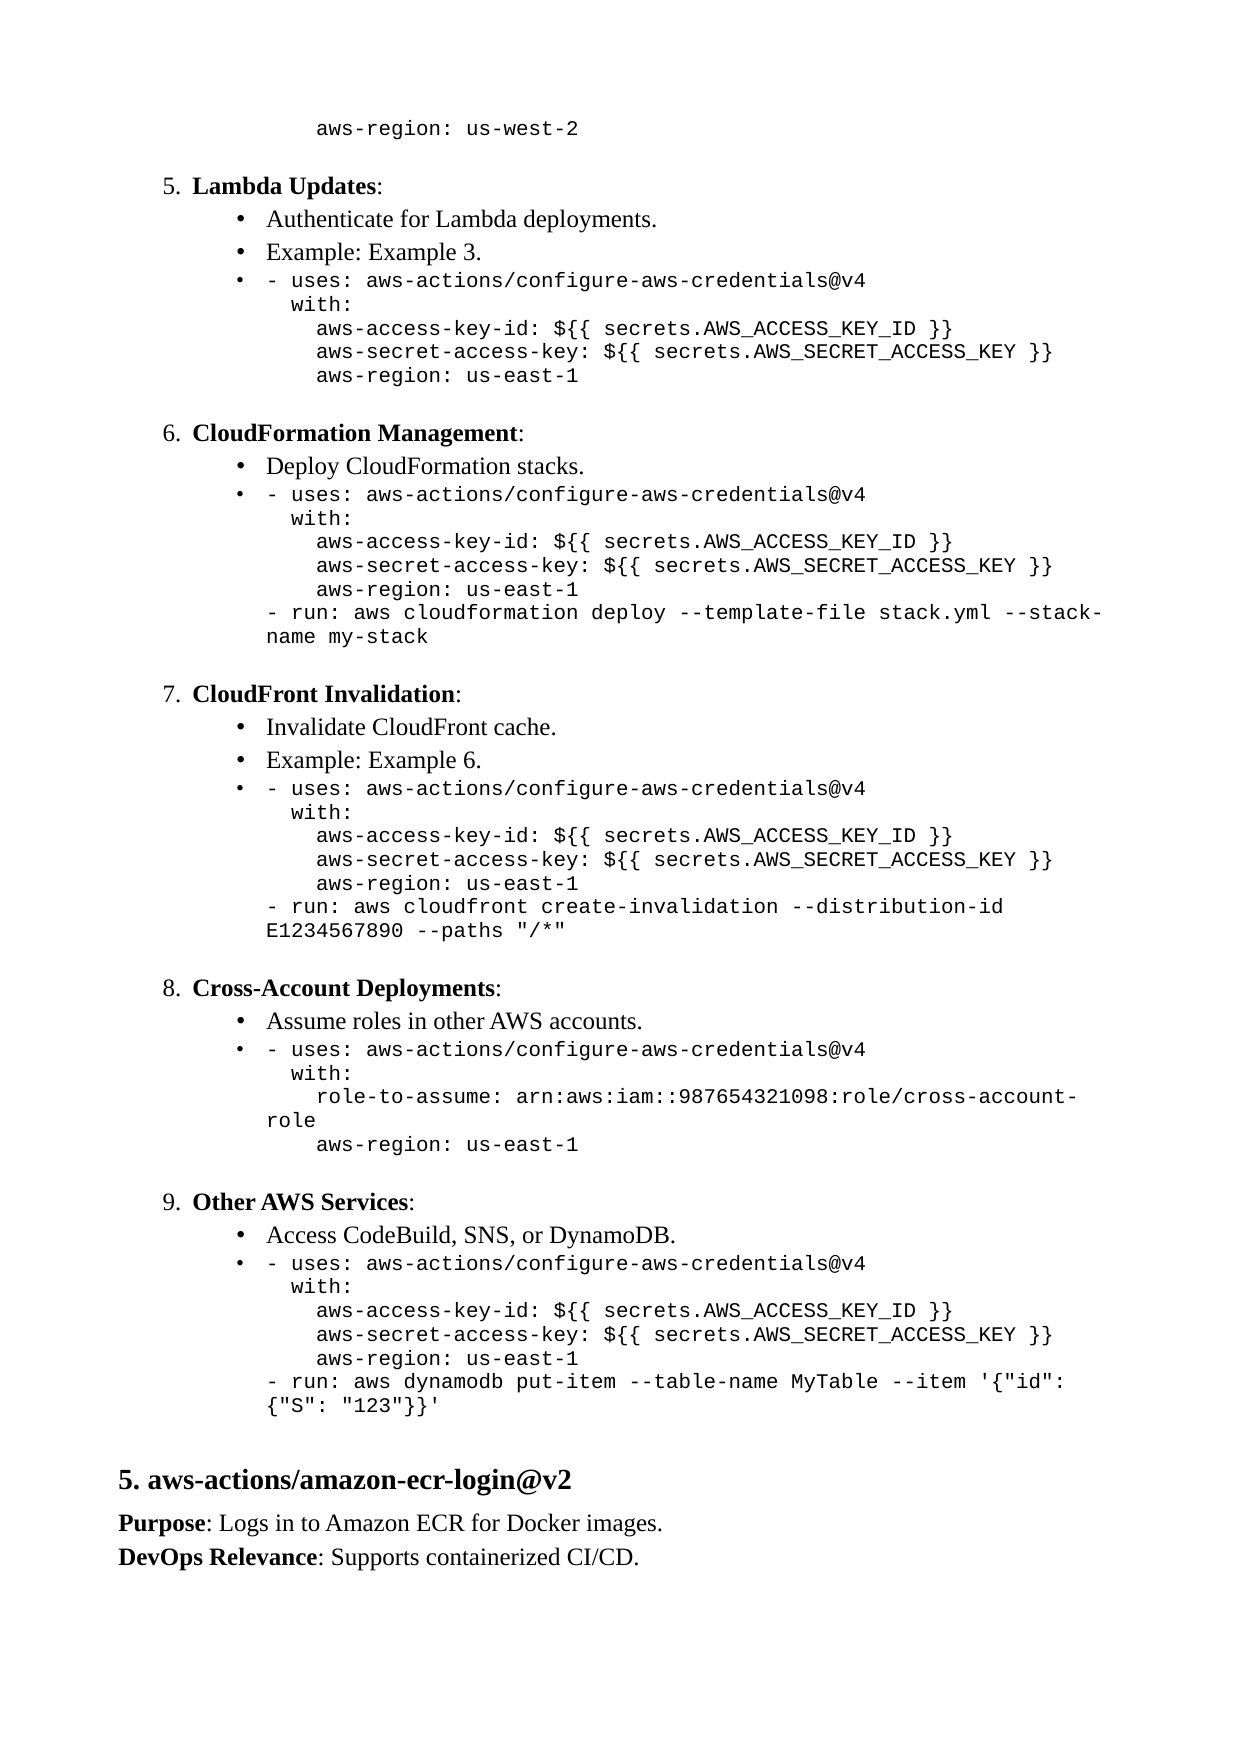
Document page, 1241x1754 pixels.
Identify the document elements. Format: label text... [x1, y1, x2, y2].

list Example: Example 3. [236, 237, 1122, 266]
list with: [236, 294, 1122, 318]
list aws-region: us-east-1 [236, 1347, 1122, 1371]
list with: [236, 1277, 1122, 1300]
list - uses: aws-actions/configure-aws-credentials@v4 [236, 270, 1122, 294]
list aws-secret-access-key: ${{ secrets.AWS_SECRET_ACCESS_KEY }} [236, 341, 1122, 365]
list aws-secret-access-key: ${{ secrets.AWS_SECRET_ACCESS_KEY }} [236, 555, 1122, 579]
list aws-access-key-id: ${{ secrets.AWS_ACCESS_KEY_ID }} [236, 825, 1122, 849]
list Cross-Account Deployments: [162, 973, 1122, 1002]
list Lambda Updates: [162, 171, 1122, 200]
list - uses: aws-actions/configure-aws-credentials@v4 [236, 778, 1122, 802]
list Access CodeBuild, SNS, or DynamoDB. [236, 1220, 1122, 1249]
list aws-region: us-east-1 [236, 579, 1122, 602]
list with: [236, 1063, 1122, 1086]
list aws-region: us-east-1 [236, 1134, 1122, 1157]
list aws-access-key-id: ${{ secrets.AWS_ACCESS_KEY_ID }} [236, 1300, 1122, 1324]
list aws-access-key-id: ${{ secrets.AWS_ACCESS_KEY_ID }} [236, 531, 1122, 555]
list - uses: aws-actions/configure-aws-credentials@v4 [236, 484, 1122, 508]
list Deploy CloudFormation stacks. [236, 451, 1122, 480]
list aws-secret-access-key: ${{ secrets.AWS_SECRET_ACCESS_KEY }} [236, 849, 1122, 873]
list Example: Example 6. [236, 745, 1122, 774]
list CloudFormation Management: [162, 418, 1122, 447]
text Purpose: Logs in to Amazon ECR for Docker images. DevOps Relevance: Supports containerized CI/CD. [118, 1508, 1122, 1570]
list aws-access-key-id: ${{ secrets.AWS_ACCESS_KEY_ID }} [236, 318, 1122, 341]
list Invalidate CloudFront cache. [236, 712, 1122, 741]
list - uses: aws-actions/configure-aws-credentials@v4 [236, 1253, 1122, 1277]
list Other AWS Services: [162, 1187, 1122, 1216]
list aws-region: us-east-1 [236, 365, 1122, 388]
list role-to-assume: arn:aws:iam::987654321098:role/cross-account-role [236, 1086, 1122, 1134]
list CloudFront Invalidation: [162, 679, 1122, 708]
list aws-secret-access-key: ${{ secrets.AWS_SECRET_ACCESS_KEY }} [236, 1324, 1122, 1347]
list Assume roles in other AWS accounts. [236, 1006, 1122, 1035]
list with: [236, 508, 1122, 531]
list - run: aws cloudformation deploy --template-file stack.yml --stack-name my-stack [236, 602, 1122, 649]
list aws-region: us-west-2 [236, 118, 1122, 142]
list Authenticate for Lambda deployments. [236, 204, 1122, 233]
list aws-region: us-east-1 [236, 873, 1122, 896]
subtitle 5. aws-actions/amazon-ecr-login@v2 [118, 1462, 1122, 1496]
list - uses: aws-actions/configure-aws-credentials@v4 [236, 1039, 1122, 1063]
list - run: aws cloudfront create-invalidation --distribution-id E1234567890 --paths "/*" [236, 896, 1122, 944]
list - run: aws dynamodb put-item --table-name MyTable --item '{"id": {"S": "123"}}' [236, 1371, 1122, 1418]
list with: [236, 802, 1122, 825]
